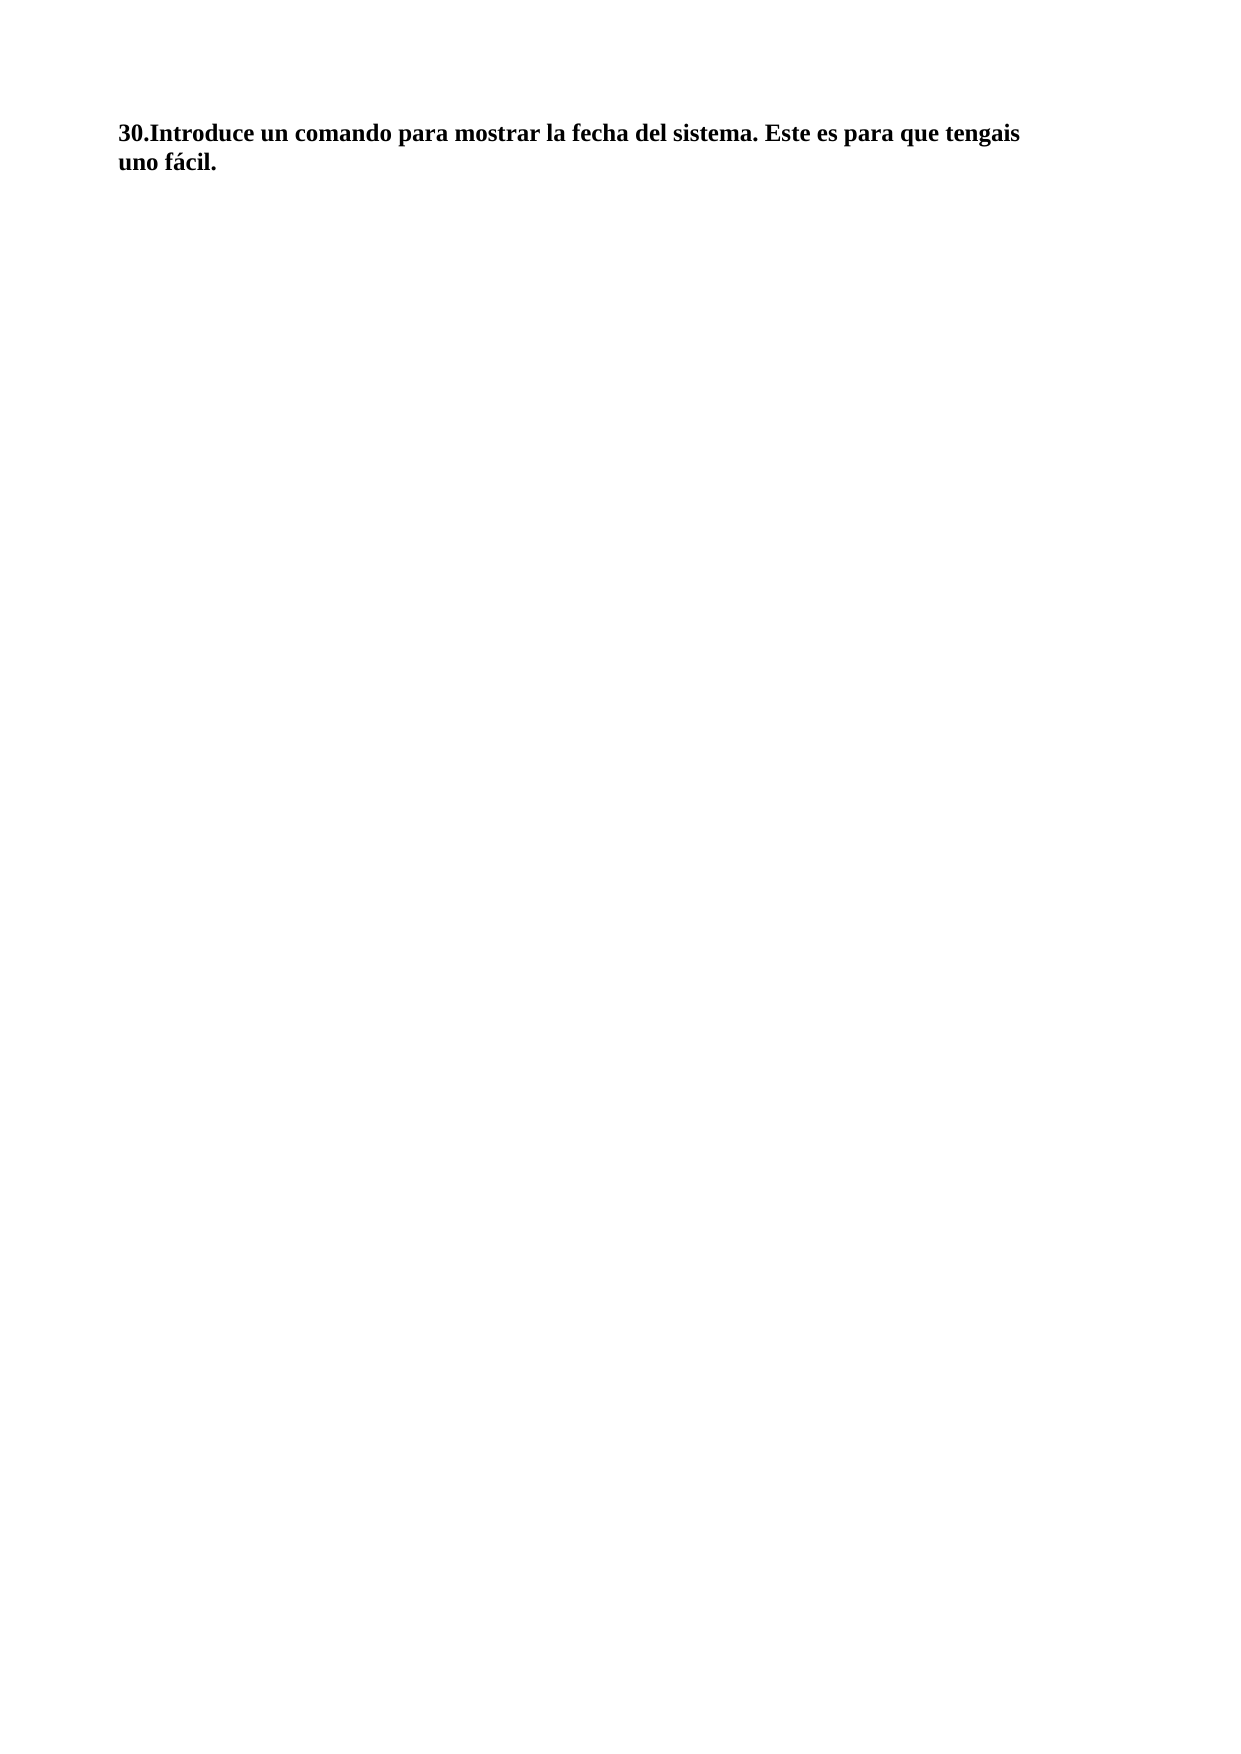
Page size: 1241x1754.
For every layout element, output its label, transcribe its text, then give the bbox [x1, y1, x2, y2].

text uno fácil. [118, 147, 1122, 176]
text 30.Introduce un comando para mostrar la fecha del sistema. Este es para que tengais [118, 118, 1122, 147]
